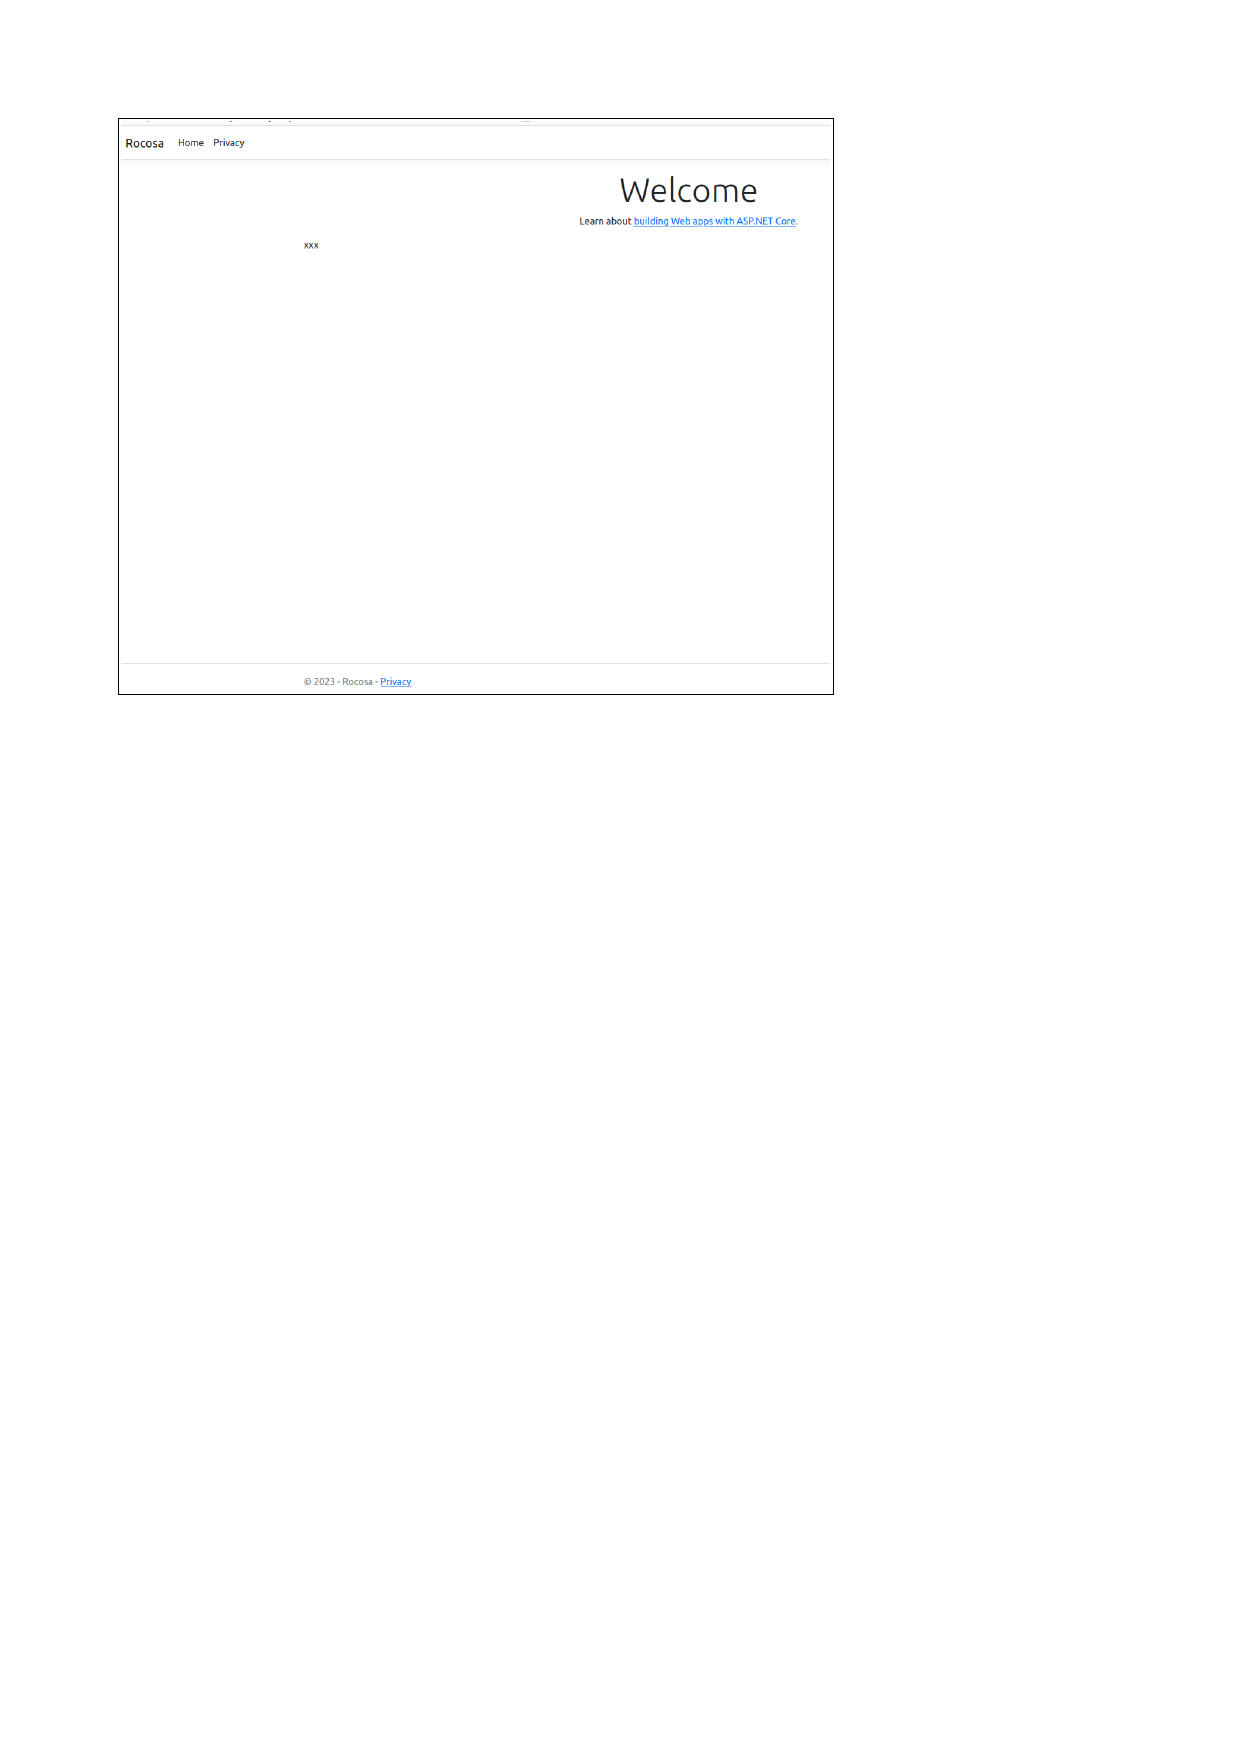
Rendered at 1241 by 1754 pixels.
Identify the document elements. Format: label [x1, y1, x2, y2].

picture [121, 121, 830, 692]
